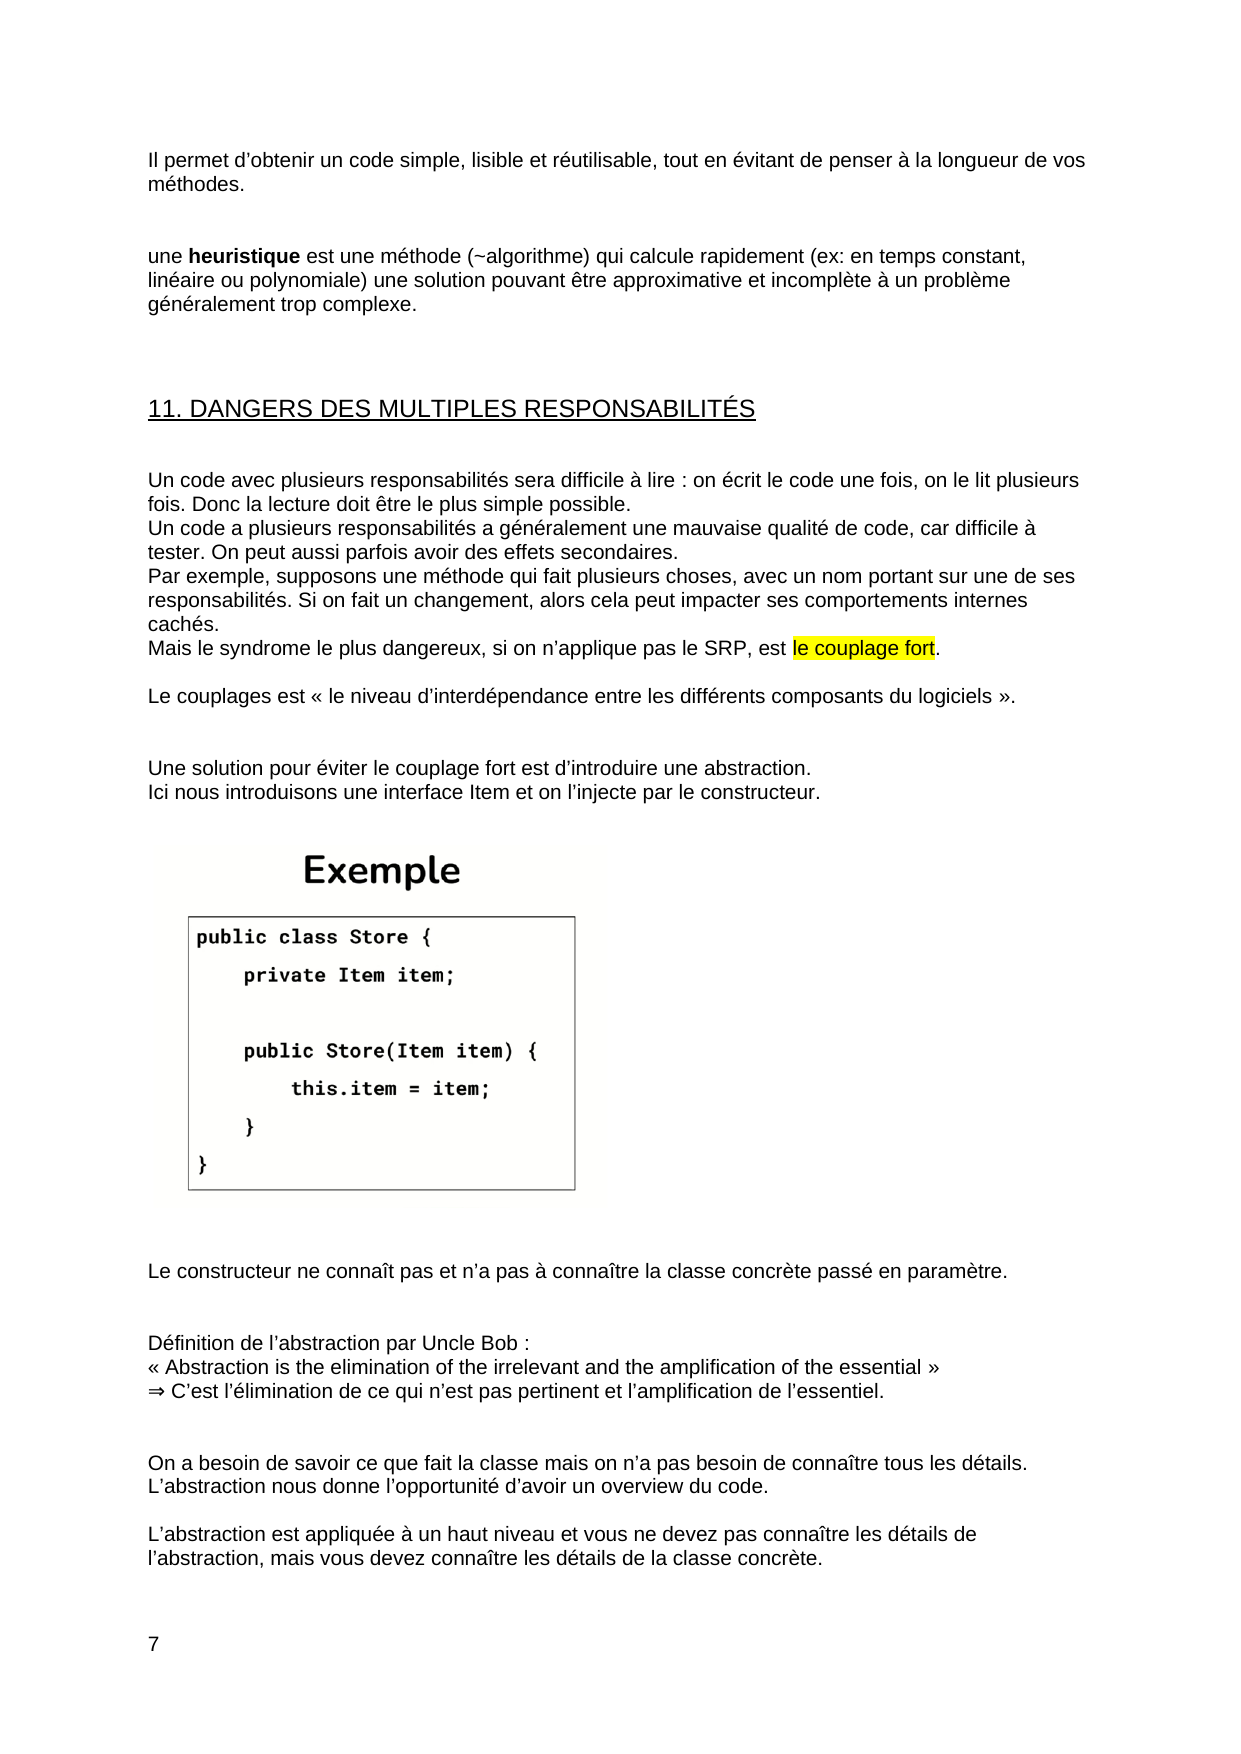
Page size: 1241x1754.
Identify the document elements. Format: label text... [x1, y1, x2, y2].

text Mais le syndrome le plus dangereux, si on n’applique pas le SRP, est le couplage fort. [148, 636, 1093, 660]
text Un code a plusieurs responsabilités a généralement une mauvaise qualité de code, car difficile à tester. On peut aussi parfois avoir des effets secondaires. [148, 516, 1093, 564]
text Le constructeur ne connaît pas et n’a pas à connaître la classe concrète passé en paramètre. [148, 1259, 1093, 1283]
text Une solution pour éviter le couplage fort est d’introduire une abstraction. [148, 756, 1093, 779]
text une heuristique est une méthode (~algorithme) qui calcule rapidement (ex: en temps constant, linéaire ou polynomiale) une solution pouvant être approximative et incomplète à un problème généralement trop complexe. [148, 243, 1093, 315]
text L’abstraction est appliquée à un haut niveau et vous ne devez pas connaître les détails de l’abstraction, mais vous devez connaître les détails de la classe concrète. [148, 1522, 1093, 1570]
text Il permet d’obtenir un code simple, lisible et réutilisable, tout en évitant de penser à la longueur de vos méthodes. [148, 148, 1093, 196]
text Le couplages est « le niveau d’interdépendance entre les différents composants du logiciels ». [148, 684, 1093, 708]
text Un code avec plusieurs responsabilités sera difficile à lire : on écrit le code une fois, on le lit plusieurs fois. Donc la lecture doit être le plus simple possible. [148, 468, 1093, 516]
text « Abstraction is the elimination of the irrelevant and the amplification of the essential » [148, 1354, 1093, 1378]
picture [153, 845, 608, 1208]
text Définition de l’abstraction par Uncle Bob : [148, 1331, 1093, 1354]
text L’abstraction nous donne l’opportunité d’avoir un overview du code. [148, 1474, 1093, 1498]
text Par exemple, supposons une méthode qui fait plusieurs choses, avec un nom portant sur une de ses responsabilités. Si on fait un changement, alors cela peut impacter ses comportements internes cachés. [148, 564, 1093, 636]
text On a besoin de savoir ce que fait la classe mais on n’a pas besoin de connaître tous les détails. [148, 1450, 1093, 1474]
text Ici nous introduisons une interface Item et on l’injecte par le constructeur. [148, 779, 1093, 803]
subtitle 11. Dangers des Multiples Responsabilités [148, 394, 1093, 423]
text ⇒ C’est l’élimination de ce qui n’est pas pertinent et l’amplification de l’essentiel. [148, 1378, 1093, 1402]
